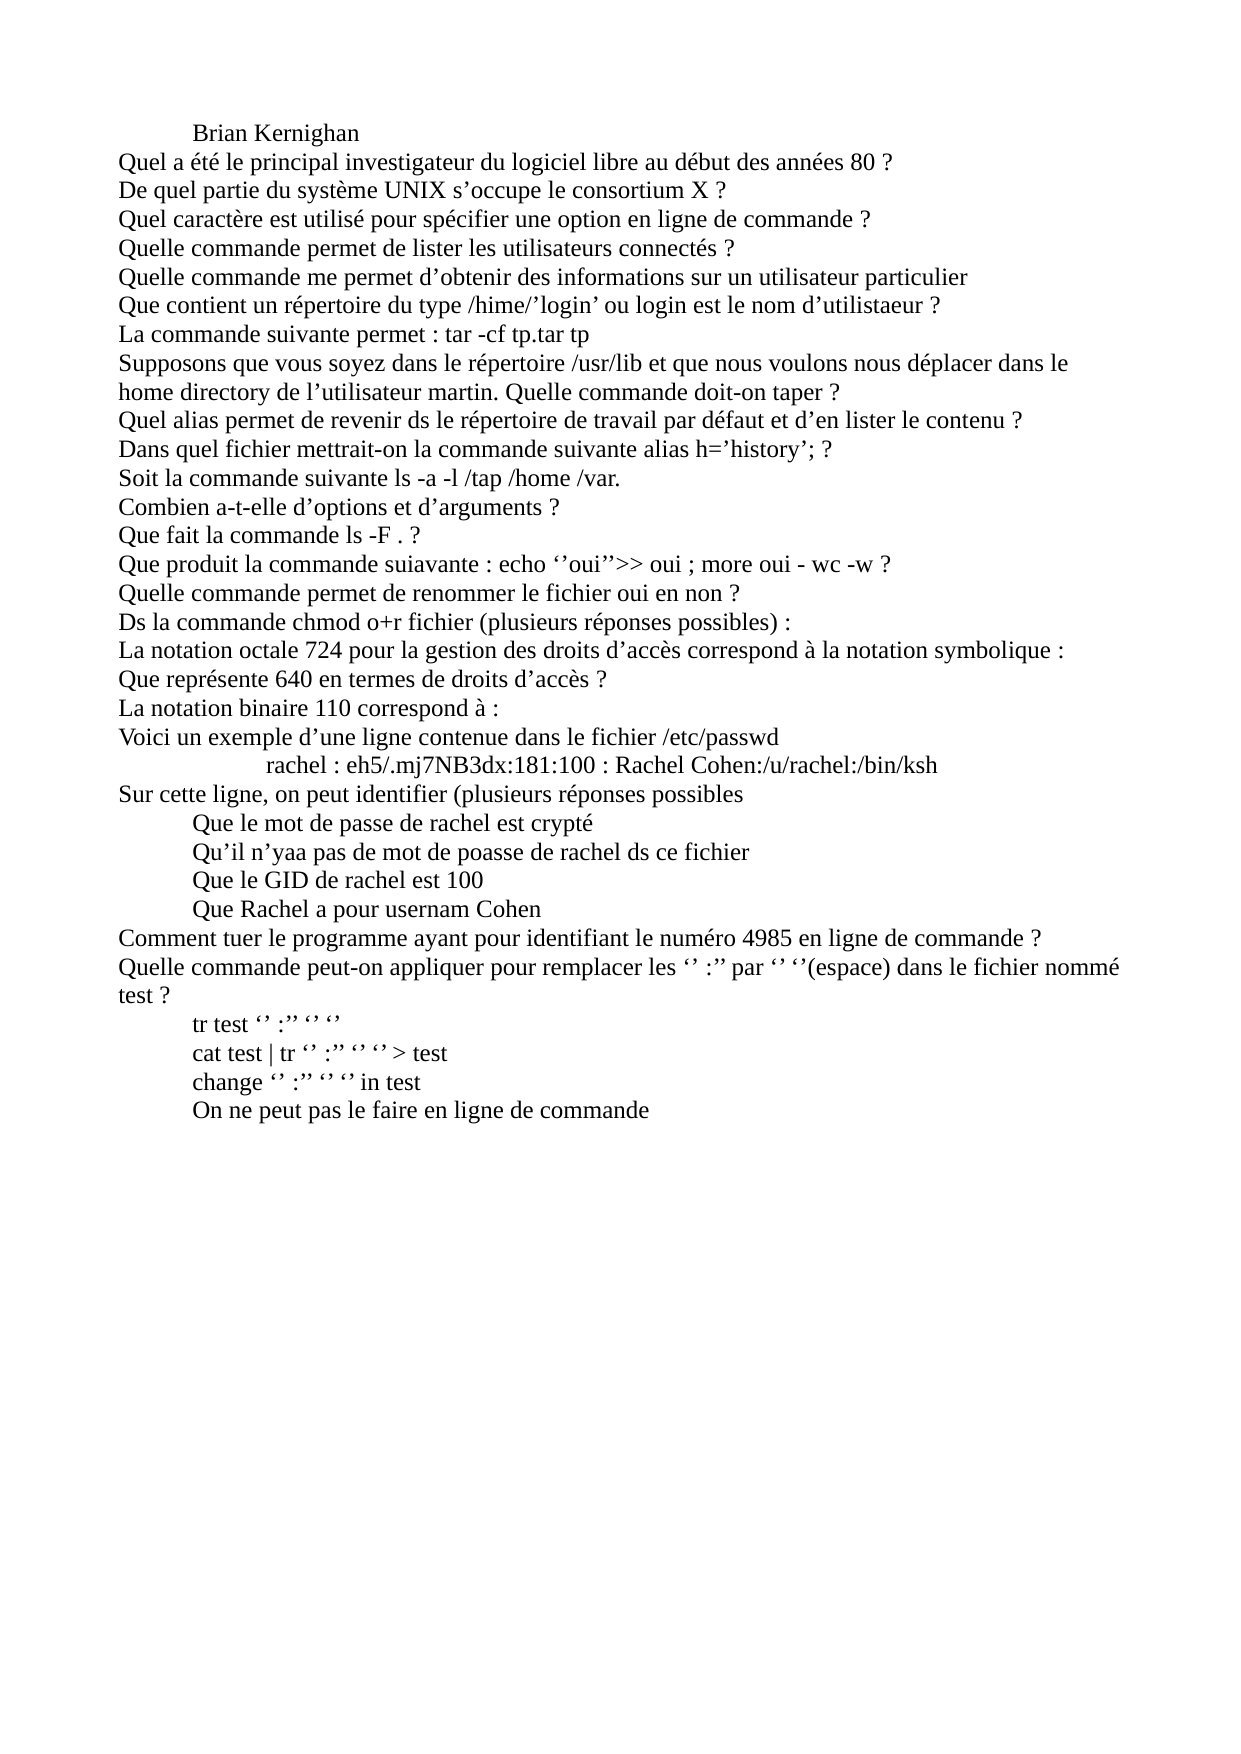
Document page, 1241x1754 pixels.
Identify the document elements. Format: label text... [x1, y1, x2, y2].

text Qu’il n’yaa pas de mot de poasse de rachel ds ce fichier [118, 837, 1122, 866]
text Quel alias permet de revenir ds le répertoire de travail par défaut et d’en lister le contenu ? [118, 406, 1122, 434]
text Combien a-t-elle d’options et d’arguments ? [118, 492, 1122, 521]
text change ‘’ :’’ ‘’ ‘’ in test [118, 1067, 1122, 1096]
text Supposons que vous soyez dans le répertoire /usr/lib et que nous voulons nous déplacer dans le home directory de l’utilisateur martin. Quelle commande doit-on taper ? [118, 348, 1122, 406]
text Que le mot de passe de rachel est crypté [118, 808, 1122, 837]
text tr test ‘’ :’’ ‘’ ‘’ [118, 1009, 1122, 1038]
text Quelle commande peut-on appliquer pour remplacer les ‘’ :’’ par ‘’ ‘’(espace) dans le fichier nommé test ? [118, 952, 1122, 1009]
text Quel caractère est utilisé pour spécifier une option en ligne de commande ? [118, 204, 1122, 233]
text rachel : eh5/.mj7NB3dx:181:100 : Rachel Cohen:/u/rachel:/bin/ksh [118, 751, 1122, 779]
text Soit la commande suivante ls -a -l /tap /home /var. [118, 463, 1122, 492]
text La notation octale 724 pour la gestion des droits d’accès correspond à la notation symbolique : [118, 636, 1122, 664]
text Dans quel fichier mettrait-on la commande suivante alias h=’history’; ? [118, 434, 1122, 463]
text Voici un exemple d’une ligne contenue dans le fichier /etc/passwd [118, 722, 1122, 751]
text Quelle commande me permet d’obtenir des informations sur un utilisateur particulier [118, 262, 1122, 291]
text Que Rachel a pour usernam Cohen [118, 894, 1122, 923]
text De quel partie du système UNIX s’occupe le consortium X ? [118, 176, 1122, 204]
text On ne peut pas le faire en ligne de commande [118, 1096, 1122, 1124]
text cat test | tr ‘’ :’’ ‘’ ‘’ > test [118, 1038, 1122, 1067]
text Sur cette ligne, on peut identifier (plusieurs réponses possibles [118, 779, 1122, 808]
text Que représente 640 en termes de droits d’accès ? [118, 664, 1122, 693]
text Ds la commande chmod o+r fichier (plusieurs réponses possibles) : [118, 607, 1122, 636]
text La notation binaire 110 correspond à : [118, 693, 1122, 722]
text La commande suivante permet : tar -cf tp.tar tp [118, 319, 1122, 348]
text Brian Kernighan [118, 118, 1122, 147]
text Que produit la commande suiavante : echo ‘’oui’’>> oui ; more oui - wc -w ? [118, 549, 1122, 578]
text Que contient un répertoire du type /hime/’login’ ou login est le nom d’utilistaeur ? [118, 291, 1122, 319]
text Que le GID de rachel est 100 [118, 866, 1122, 894]
text Que fait la commande ls -F . ? [118, 521, 1122, 549]
text Quel a été le principal investigateur du logiciel libre au début des années 80 ? [118, 147, 1122, 176]
text Quelle commande permet de lister les utilisateurs connectés ? [118, 233, 1122, 262]
text Comment tuer le programme ayant pour identifiant le numéro 4985 en ligne de commande ? [118, 923, 1122, 952]
text Quelle commande permet de renommer le fichier oui en non ? [118, 578, 1122, 607]
